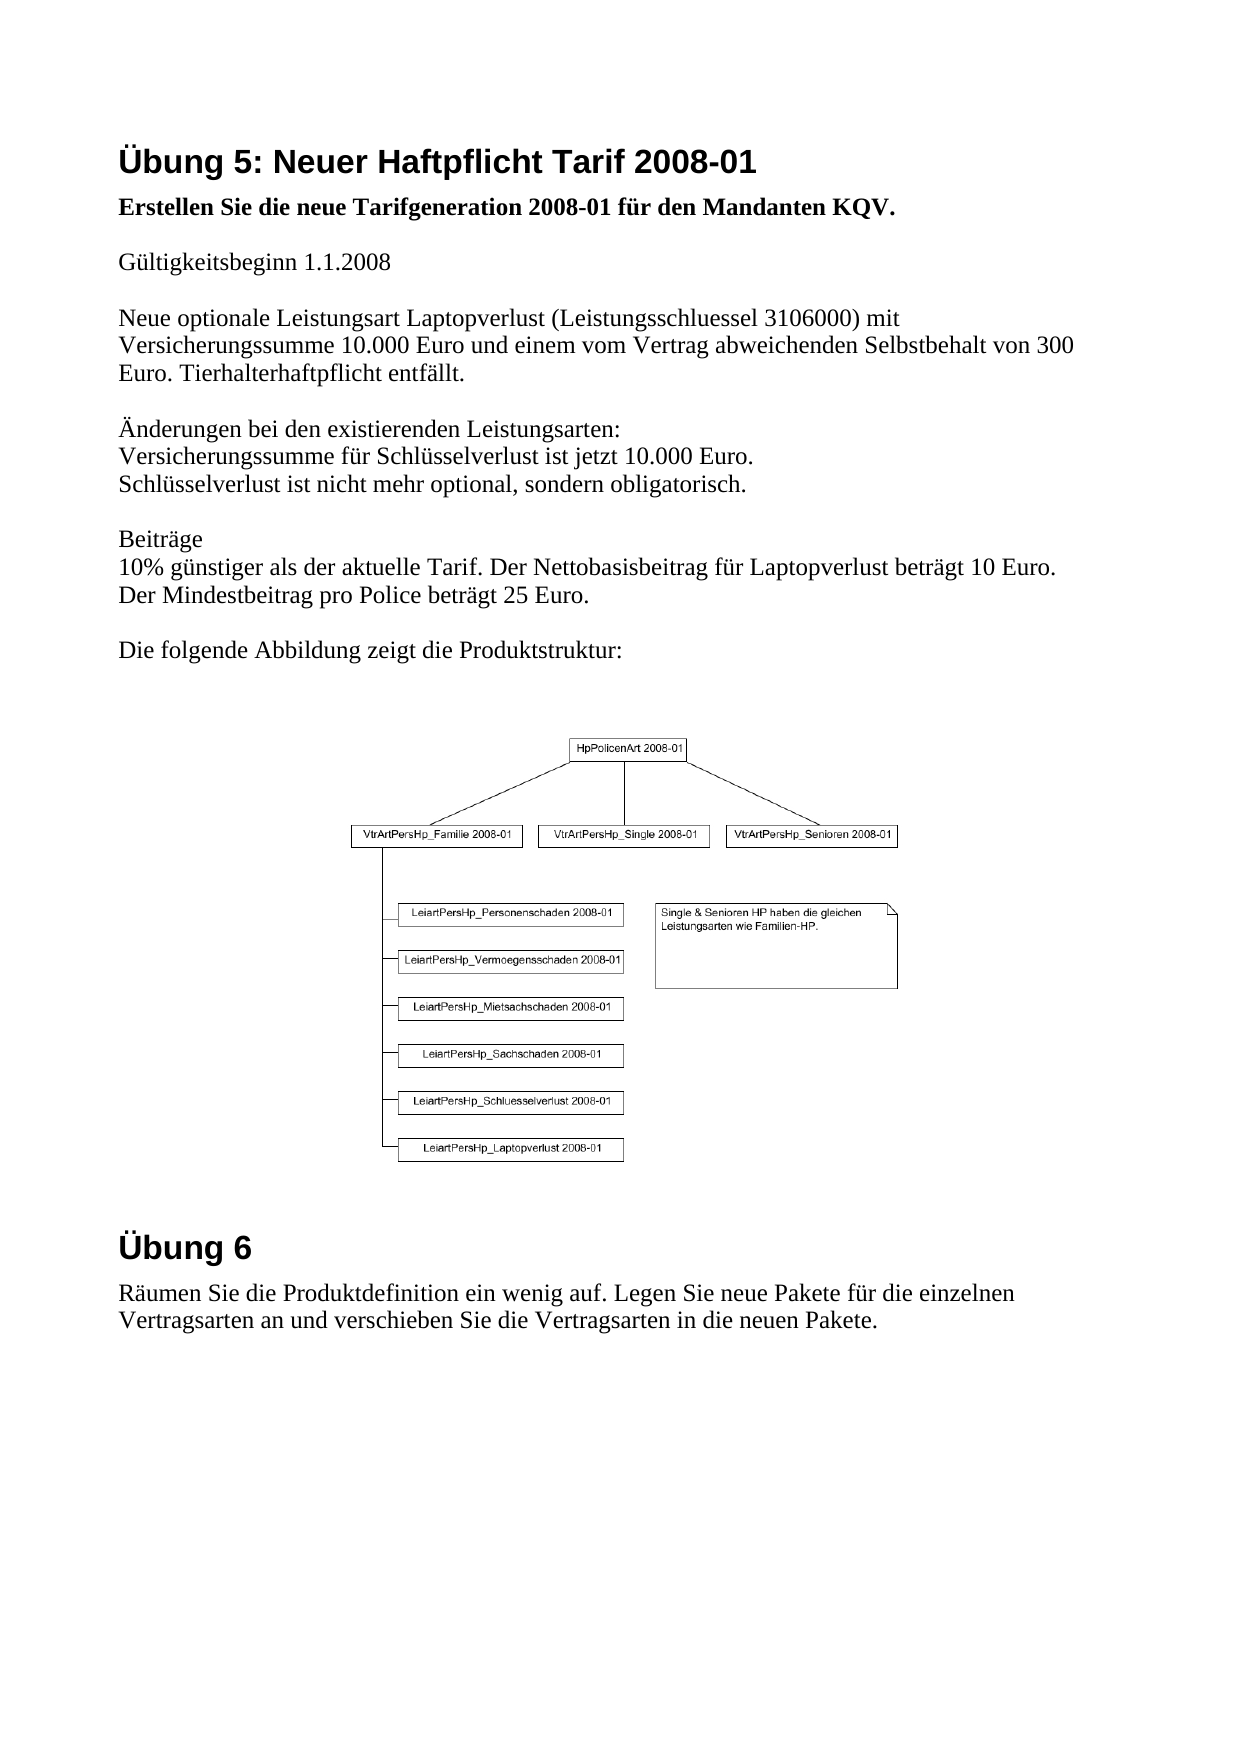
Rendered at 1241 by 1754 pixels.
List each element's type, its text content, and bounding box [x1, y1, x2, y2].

text Versicherungssumme für Schlüsselverlust ist jetzt 10.000 Euro. [118, 442, 1122, 470]
picture [327, 691, 913, 1177]
text Beiträge [118, 526, 1122, 553]
subtitle Übung 5: Neuer Haftpflicht Tarif 2008-01 [118, 143, 1122, 181]
text Schlüsselverlust ist nicht mehr optional, sondern obligatorisch. [118, 470, 1122, 498]
text Gültigkeitsbeginn 1.1.2008 [118, 248, 1122, 276]
text Der Mindestbeitrag pro Police beträgt 25 Euro. [118, 581, 1122, 609]
text Neue optionale Leistungsart Laptopverlust (Leistungsschluessel 3106000) mit Versicherungssumme 10.000 Euro und einem vom Vertrag abweichenden Selbstbehalt von 300 Euro. Tierhalterhaftpflicht entfällt. [118, 304, 1122, 387]
text Erstellen Sie die neue Tarifgeneration 2008-01 für den Mandanten KQV. [118, 193, 1122, 221]
text 10% günstiger als der aktuelle Tarif. Der Nettobasisbeitrag für Laptopverlust beträgt 10 Euro. [118, 553, 1122, 581]
text Räumen Sie die Produktdefinition ein wenig auf. Legen Sie neue Pakete für die einzelnen Vertragsarten an und verschieben Sie die Vertragsarten in die neuen Pakete. [118, 1279, 1122, 1334]
subtitle Übung 6 [118, 1229, 1122, 1266]
text Die folgende Abbildung zeigt die Produktstruktur: [118, 636, 1122, 664]
text Änderungen bei den existierenden Leistungsarten: [118, 415, 1122, 442]
